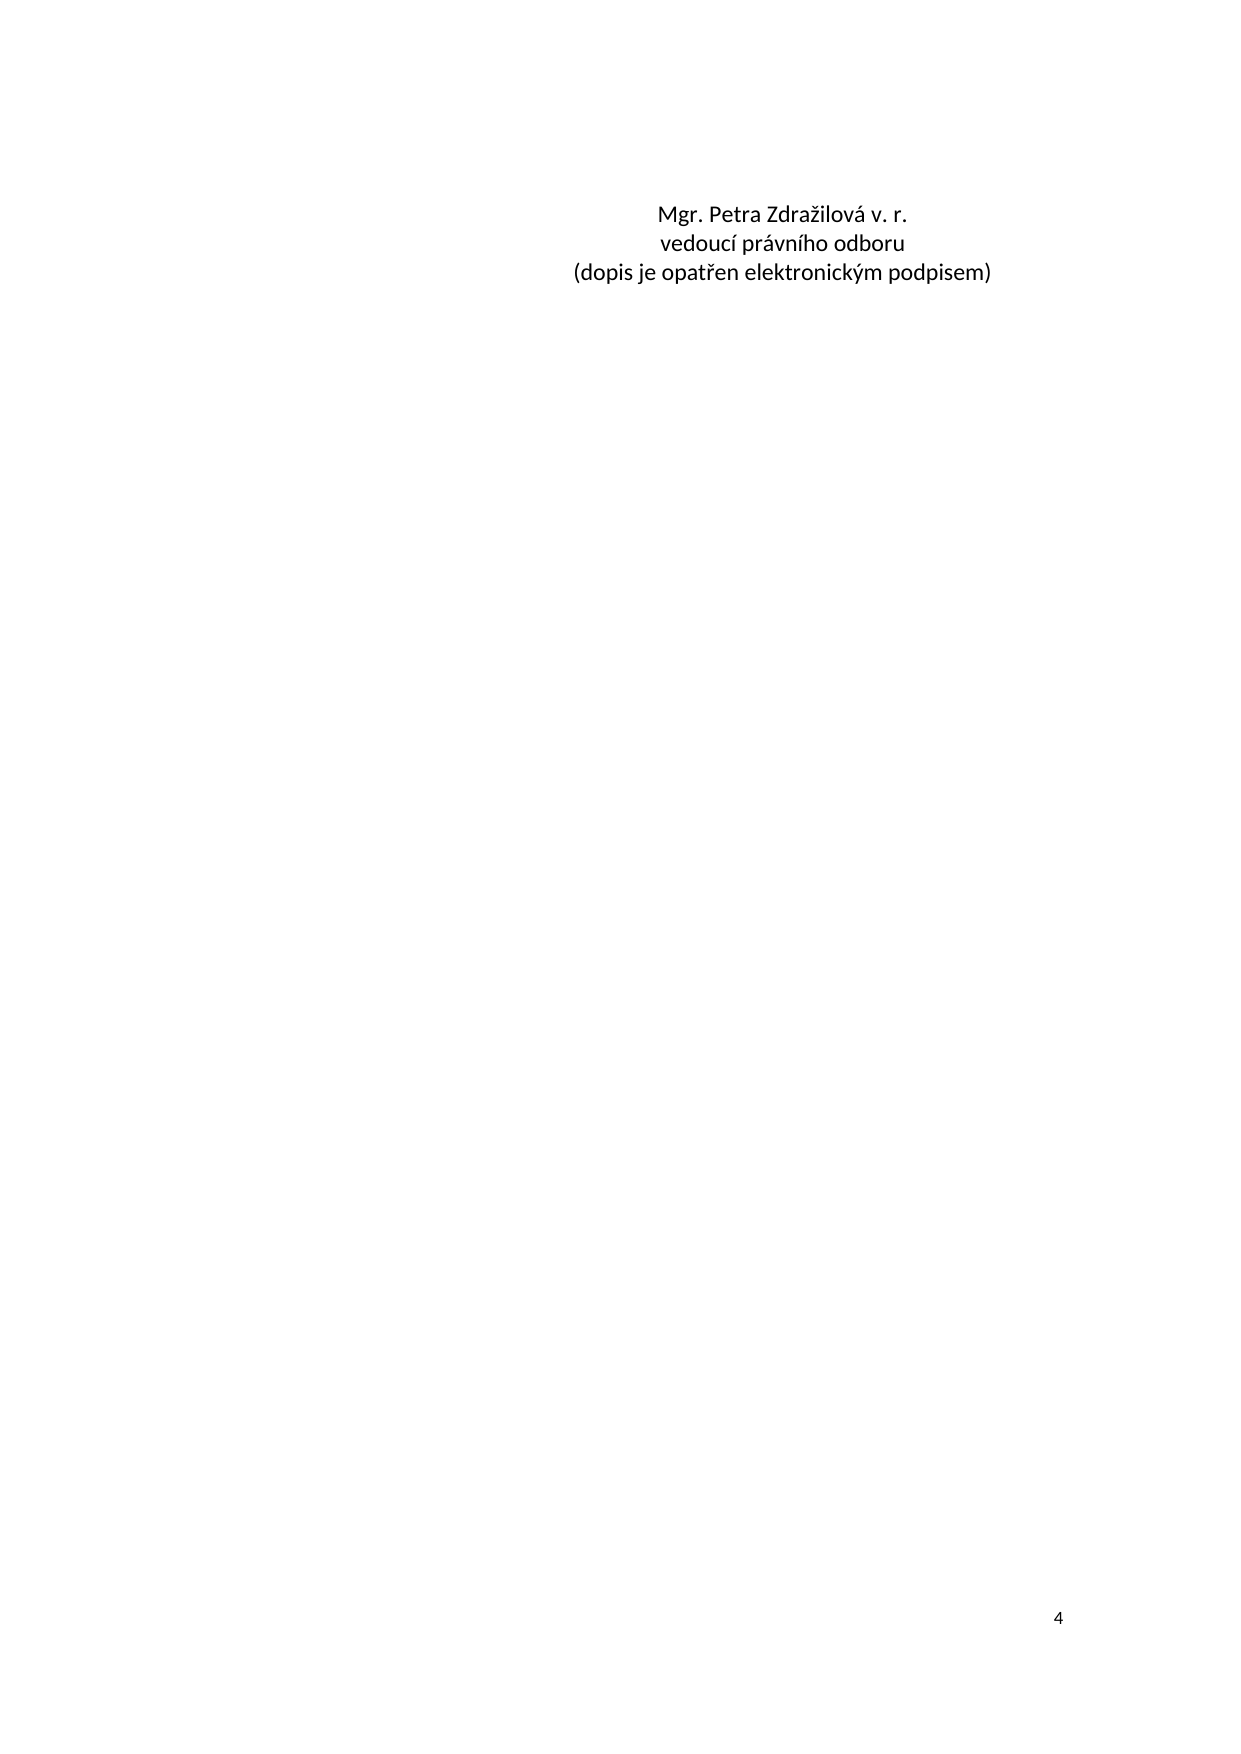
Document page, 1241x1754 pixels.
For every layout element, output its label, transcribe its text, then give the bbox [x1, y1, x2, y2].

text (dopis je opatřen elektronickým podpisem) [502, 257, 1063, 287]
text Mgr. Petra Zdražilová v. r. [502, 199, 1063, 228]
text vedoucí právního odboru [502, 228, 1063, 257]
